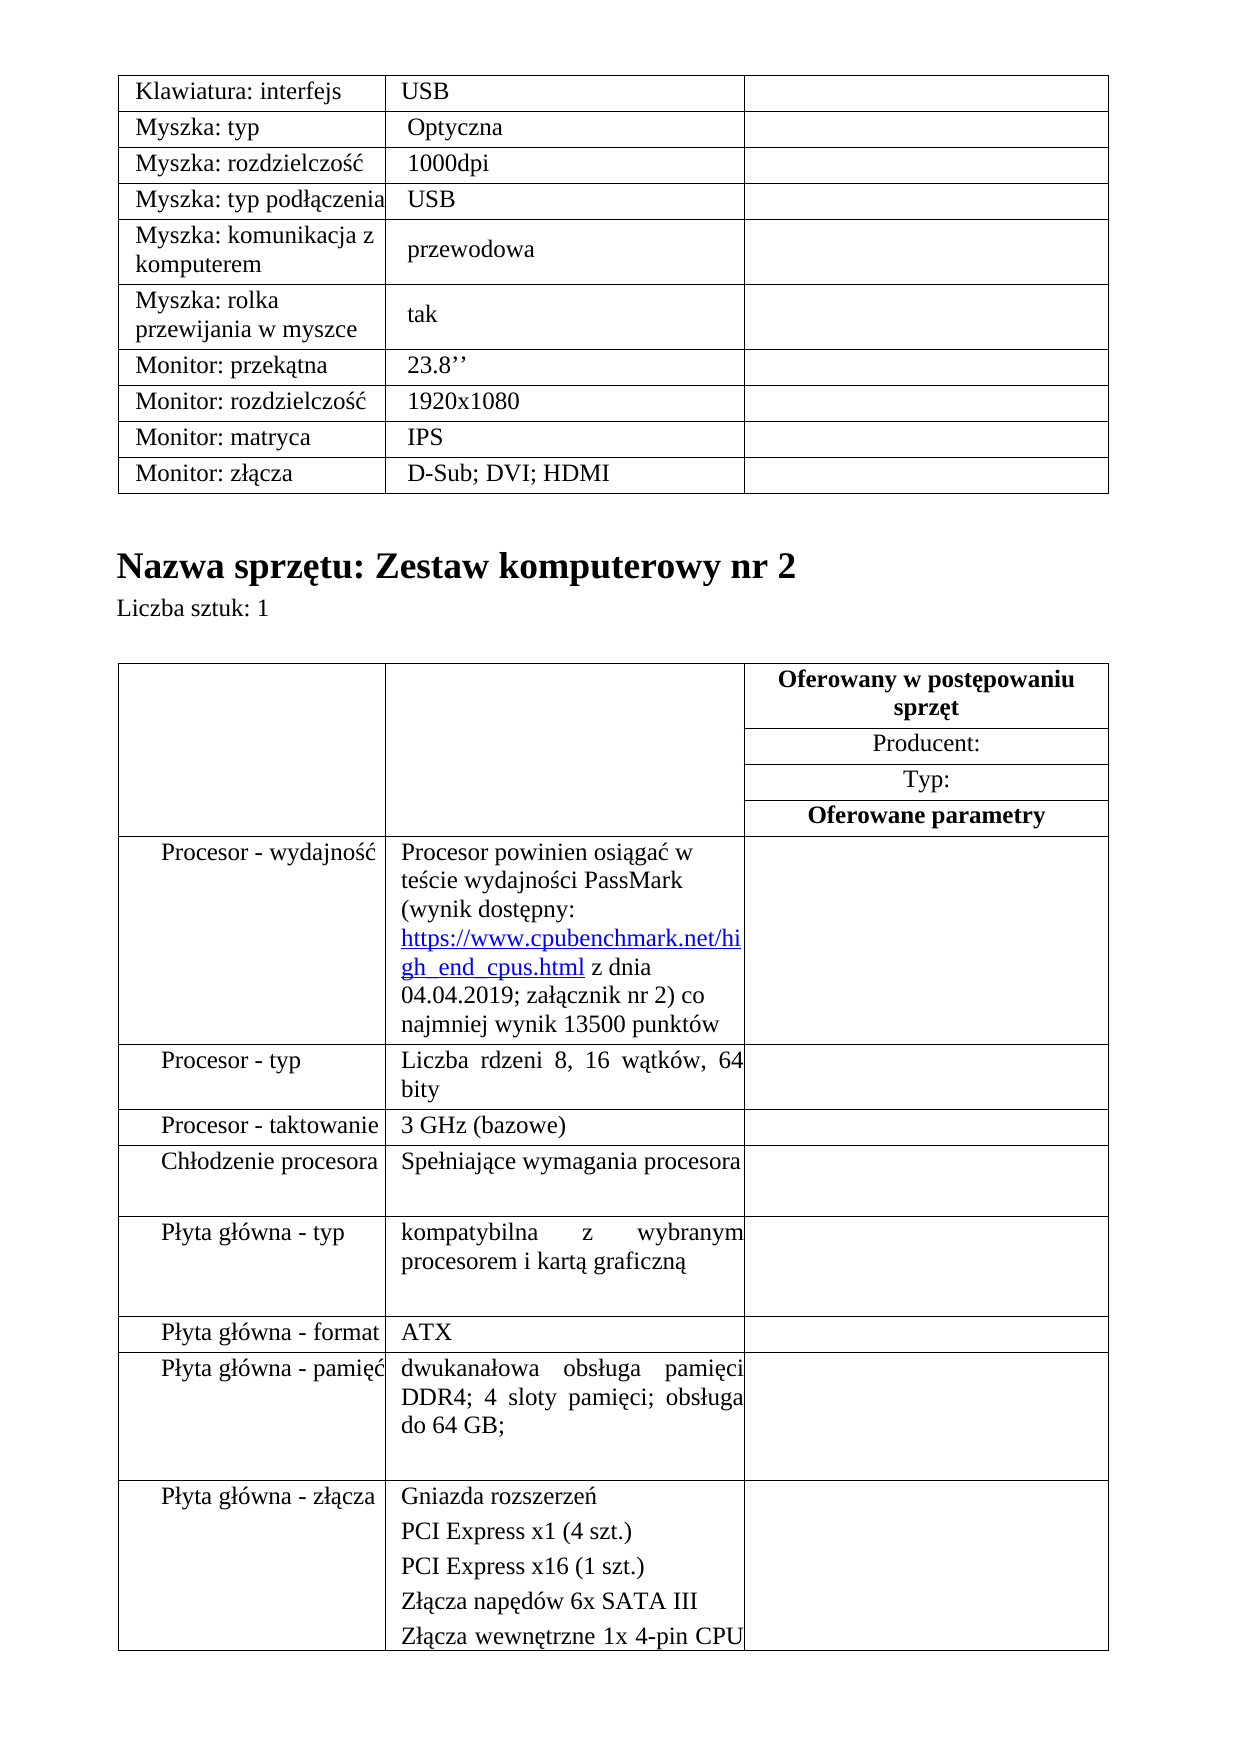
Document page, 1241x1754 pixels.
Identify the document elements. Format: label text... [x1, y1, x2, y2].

table_cell Procesor - taktowanie [119, 1110, 385, 1145]
table_cell Płyta główna - format [119, 1317, 385, 1352]
table_cell [745, 76, 1108, 111]
table_cell ATX [386, 1317, 744, 1352]
table_header [386, 664, 744, 836]
table_cell USB [386, 184, 744, 219]
table_cell Myszka: rozdzielczość [119, 148, 385, 183]
table_cell Chłodzenie procesora [119, 1146, 385, 1216]
table_cell Monitor: rozdzielczość [119, 386, 385, 421]
table_cell [745, 1317, 1108, 1352]
table_cell Klawiatura: interfejs [119, 76, 385, 111]
table_cell 23.8’’ [386, 350, 744, 385]
table_cell tak [386, 285, 744, 349]
table_cell [745, 112, 1108, 147]
table_cell Optyczna [386, 112, 744, 147]
table_cell Producent: [745, 729, 1108, 763]
table_cell [745, 1217, 1108, 1316]
table_cell [745, 1481, 1108, 1650]
table_cell Procesor - typ [119, 1045, 385, 1109]
table_cell 1920x1080 [386, 386, 744, 421]
table_cell IPS [386, 422, 744, 457]
table_cell [745, 350, 1108, 385]
table_cell przewodowa [386, 220, 744, 284]
table_cell Procesor - wydajność [119, 837, 385, 1044]
table_cell 1000dpi [386, 148, 744, 183]
table_cell [745, 422, 1108, 457]
table_header [119, 664, 385, 836]
table_cell [745, 285, 1108, 349]
table_cell dwukanałowa obsługa pamięci DDR4; 4 sloty pamięci; obsługa do 64 GB; [386, 1353, 744, 1480]
table_cell Typ: [745, 765, 1108, 799]
table_cell USB [386, 76, 744, 111]
table_cell [745, 148, 1108, 183]
table_cell Myszka: typ [119, 112, 385, 147]
table_cell D-Sub; DVI; HDMI [386, 458, 744, 493]
table_cell [745, 458, 1108, 493]
table_cell Myszka: komunikacja z komputerem [119, 220, 385, 284]
table_cell Płyta główna - pamięć [119, 1353, 385, 1480]
table_header Oferowany w postępowaniu sprzęt [745, 664, 1108, 727]
table_cell [745, 1110, 1108, 1145]
table_cell [745, 837, 1108, 1044]
table_cell Liczba rdzeni 8, 16 wątków, 64 bity [386, 1045, 744, 1109]
table_cell Monitor: matryca [119, 422, 385, 457]
table_cell kompatybilna z wybranym procesorem i kartą graficzną [386, 1217, 744, 1316]
table_cell [745, 1146, 1108, 1216]
table_cell Monitor: przekątna [119, 350, 385, 385]
table_cell Myszka: typ podłączenia [119, 184, 385, 219]
table_cell Oferowane parametry [745, 801, 1108, 836]
table_cell Procesor powinien osiągać w teście wydajności PassMark (wynik dostępny: https://www.cpubenchmark.net/high_end_cpus.html z dnia 04.04.2019; załącznik nr 2) co najmniej wynik 13500 punktów [386, 837, 744, 1044]
table_cell [745, 1353, 1108, 1480]
table_cell [745, 220, 1108, 284]
table_cell Monitor: złącza [119, 458, 385, 493]
table_cell [745, 386, 1108, 421]
text Liczba sztuk: 1 [116, 593, 1165, 621]
table_cell [745, 1045, 1108, 1109]
text Nazwa sprzętu: Zestaw komputerowy nr 2 [116, 543, 1165, 586]
table_cell Myszka: rolka przewijania w myszce [119, 285, 385, 349]
table_cell Płyta główna - typ [119, 1217, 385, 1316]
table_cell Spełniające wymagania procesora [386, 1146, 744, 1216]
table_cell 3 GHz (bazowe) [386, 1110, 744, 1145]
table_cell Płyta główna - złącza [119, 1481, 385, 1650]
table_cell [745, 184, 1108, 219]
table_cell Gniazda rozszerzeń PCI Express x1 (4 szt.) PCI Express x16 (1 szt.) Złącza napędów 6x SATA III Złącza wewnętrzne 1x 4-pin CPU [386, 1481, 744, 1650]
